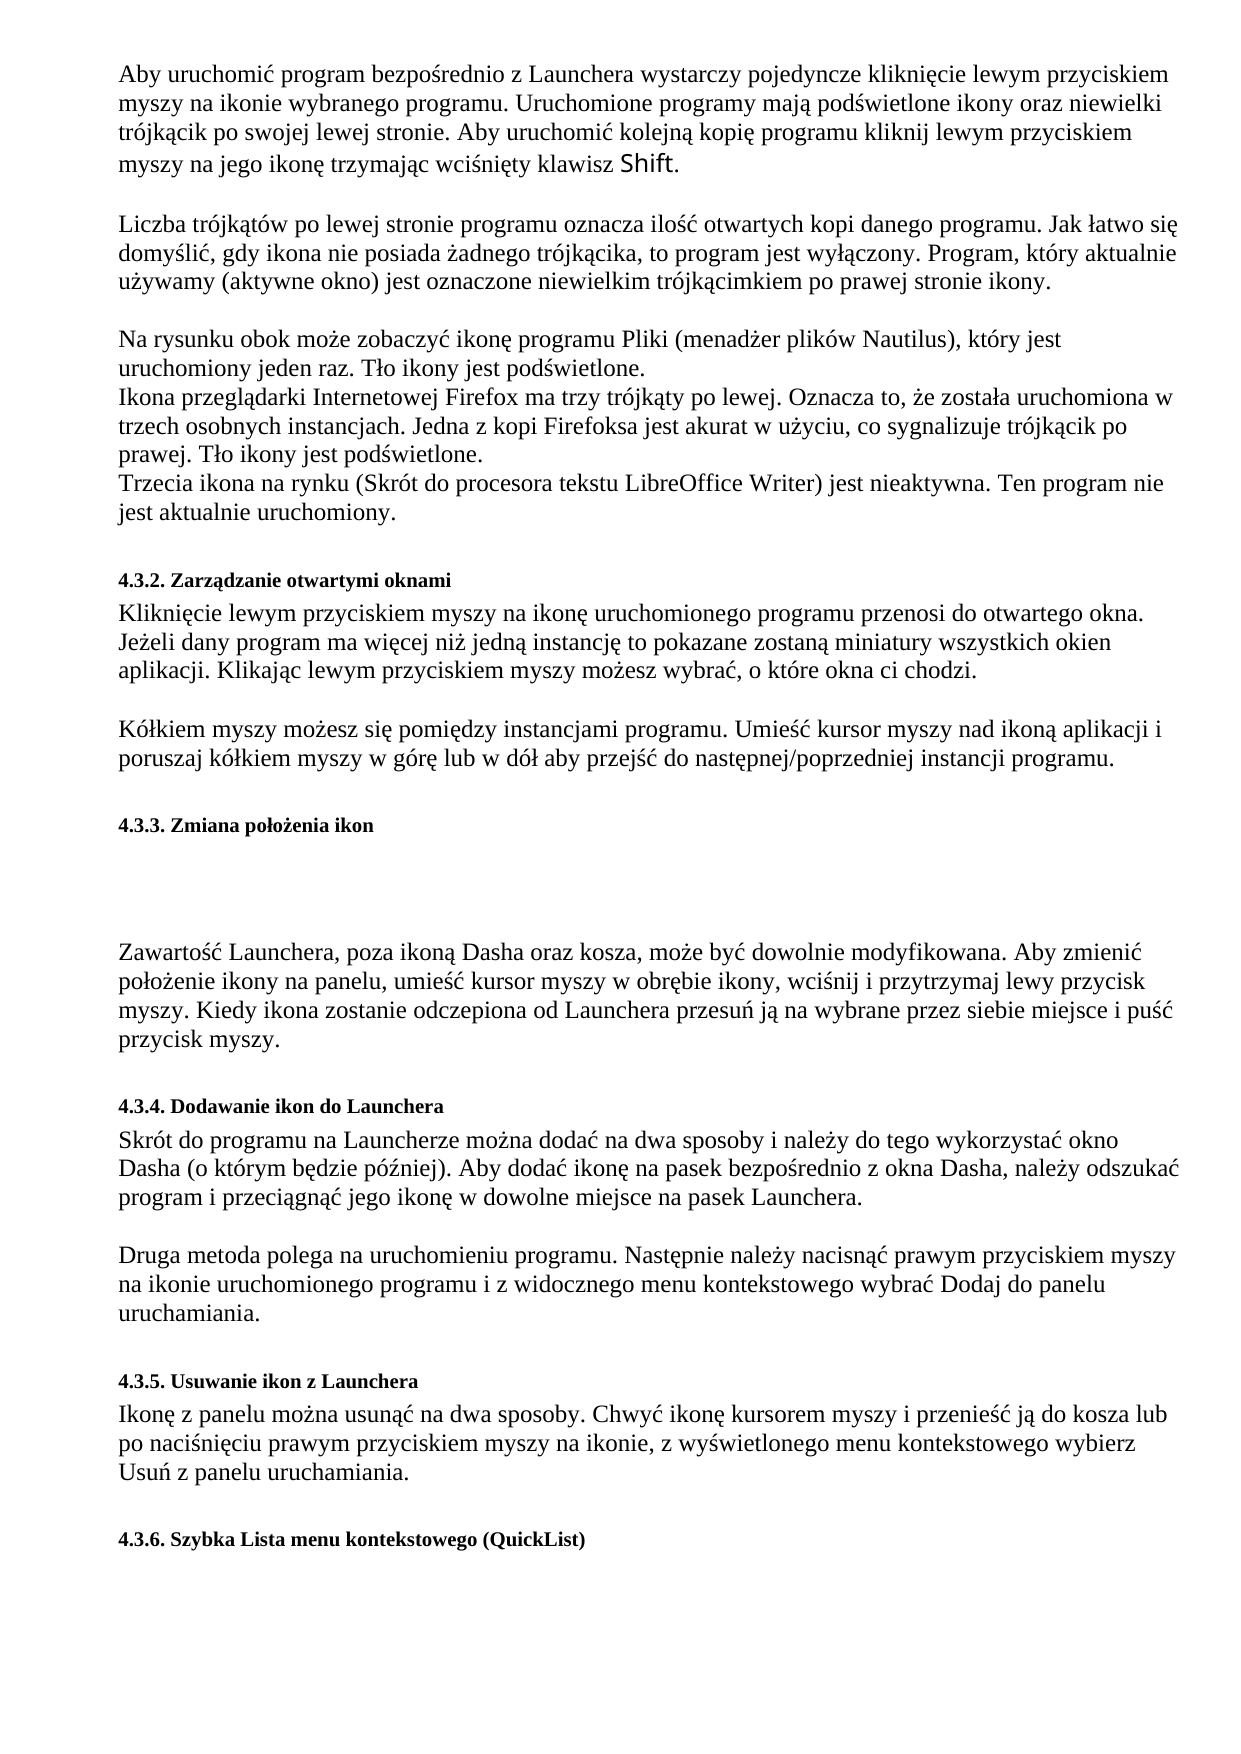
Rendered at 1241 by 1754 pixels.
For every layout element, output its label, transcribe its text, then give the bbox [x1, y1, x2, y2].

text Kółkiem myszy możesz się pomiędzy instancjami programu. Umieść kursor myszy nad ikoną aplikacji i poruszaj kółkiem myszy w górę lub w dół aby przejść do następnej/poprzedniej instancji programu. [118, 714, 1181, 771]
text Na rysunku obok może zobaczyć ikonę programu Pliki (menadżer plików Nautilus), który jest uruchomiony jeden raz. Tło ikony jest podświetlone. Ikona przeglądarki Internetowej Firefox ma trzy trójkąty po lewej. Oznacza to, że została uruchomiona w trzech osobnych instancjach. Jedna z kopi Firefoksa jest akurat w użyciu, co sygnalizuje trójkącik po prawej. Tło ikony jest podświetlone. Trzecia ikona na rynku (Skrót do procesora tekstu LibreOffice Writer) jest nieaktywna. Ten program nie jest aktualnie uruchomiony. [118, 324, 1181, 526]
subtitle 4.3.3. Zmiana położenia ikon [118, 813, 1181, 837]
text Liczba trójkątów po lewej stronie programu oznacza ilość otwartych kopi danego programu. Jak łatwo się domyślić, gdy ikona nie posiada żadnego trójkącika, to program jest wyłączony. Program, który aktualnie używamy (aktywne okno) jest oznaczone niewielkim trójkącimkiem po prawej stronie ikony. [118, 209, 1181, 295]
text Skrót do programu na Launcherze można dodać na dwa sposoby i należy do tego wykorzystać okno Dasha (o którym będzie później). Aby dodać ikonę na pasek bezpośrednio z okna Dasha, należy odszukać program i przeciągnąć jego ikonę w dowolne miejsce na pasek Launchera. [118, 1125, 1181, 1211]
subtitle 4.3.4. Dodawanie ikon do Launchera [118, 1094, 1181, 1118]
text Zawartość Launchera, poza ikoną Dasha oraz kosza, może być dowolnie modyfikowana. Aby zmienić położenie ikony na panelu, umieść kursor myszy w obrębie ikony, wciśnij i przytrzymaj lewy przycisk myszy. Kiedy ikona zostanie odczepiona od Launchera przesuń ją na wybrane przez siebie miejsce i puść przycisk myszy. [118, 937, 1181, 1052]
text Aby uruchomić program bezpośrednio z Launchera wystarczy pojedyncze kliknięcie lewym przyciskiem myszy na ikonie wybranego programu. Uruchomione programy mają podświetlone ikony oraz niewielki trójkącik po swojej lewej stronie. Aby uruchomić kolejną kopię programu kliknij lewym przyciskiem myszy na jego ikonę trzymając wciśnięty klawisz Shift. [118, 59, 1181, 179]
subtitle 4.3.2. Zarządzanie otwartymi oknami [118, 568, 1181, 592]
subtitle 4.3.6. Szybka Lista menu kontekstowego (QuickList) [118, 1527, 1181, 1551]
subtitle 4.3.5. Usuwanie ikon z Launchera [118, 1369, 1181, 1393]
text Kliknięcie lewym przyciskiem myszy na ikonę uruchomionego programu przenosi do otwartego okna. Jeżeli dany program ma więcej niż jedną instancję to pokazane zostaną miniatury wszystkich okien aplikacji. Klikając lewym przyciskiem myszy możesz wybrać, o które okna ci chodzi. [118, 598, 1181, 684]
text Ikonę z panelu można usunąć na dwa sposoby. Chwyć ikonę kursorem myszy i przenieść ją do kosza lub po naciśnięciu prawym przyciskiem myszy na ikonie, z wyświetlonego menu kontekstowego wybierz Usuń z panelu uruchamiania. [118, 1399, 1181, 1485]
text Druga metoda polega na uruchomieniu programu. Następnie należy nacisnąć prawym przyciskiem myszy na ikonie uruchomionego programu i z widocznego menu kontekstowego wybrać Dodaj do panelu uruchamiania. [118, 1241, 1181, 1327]
